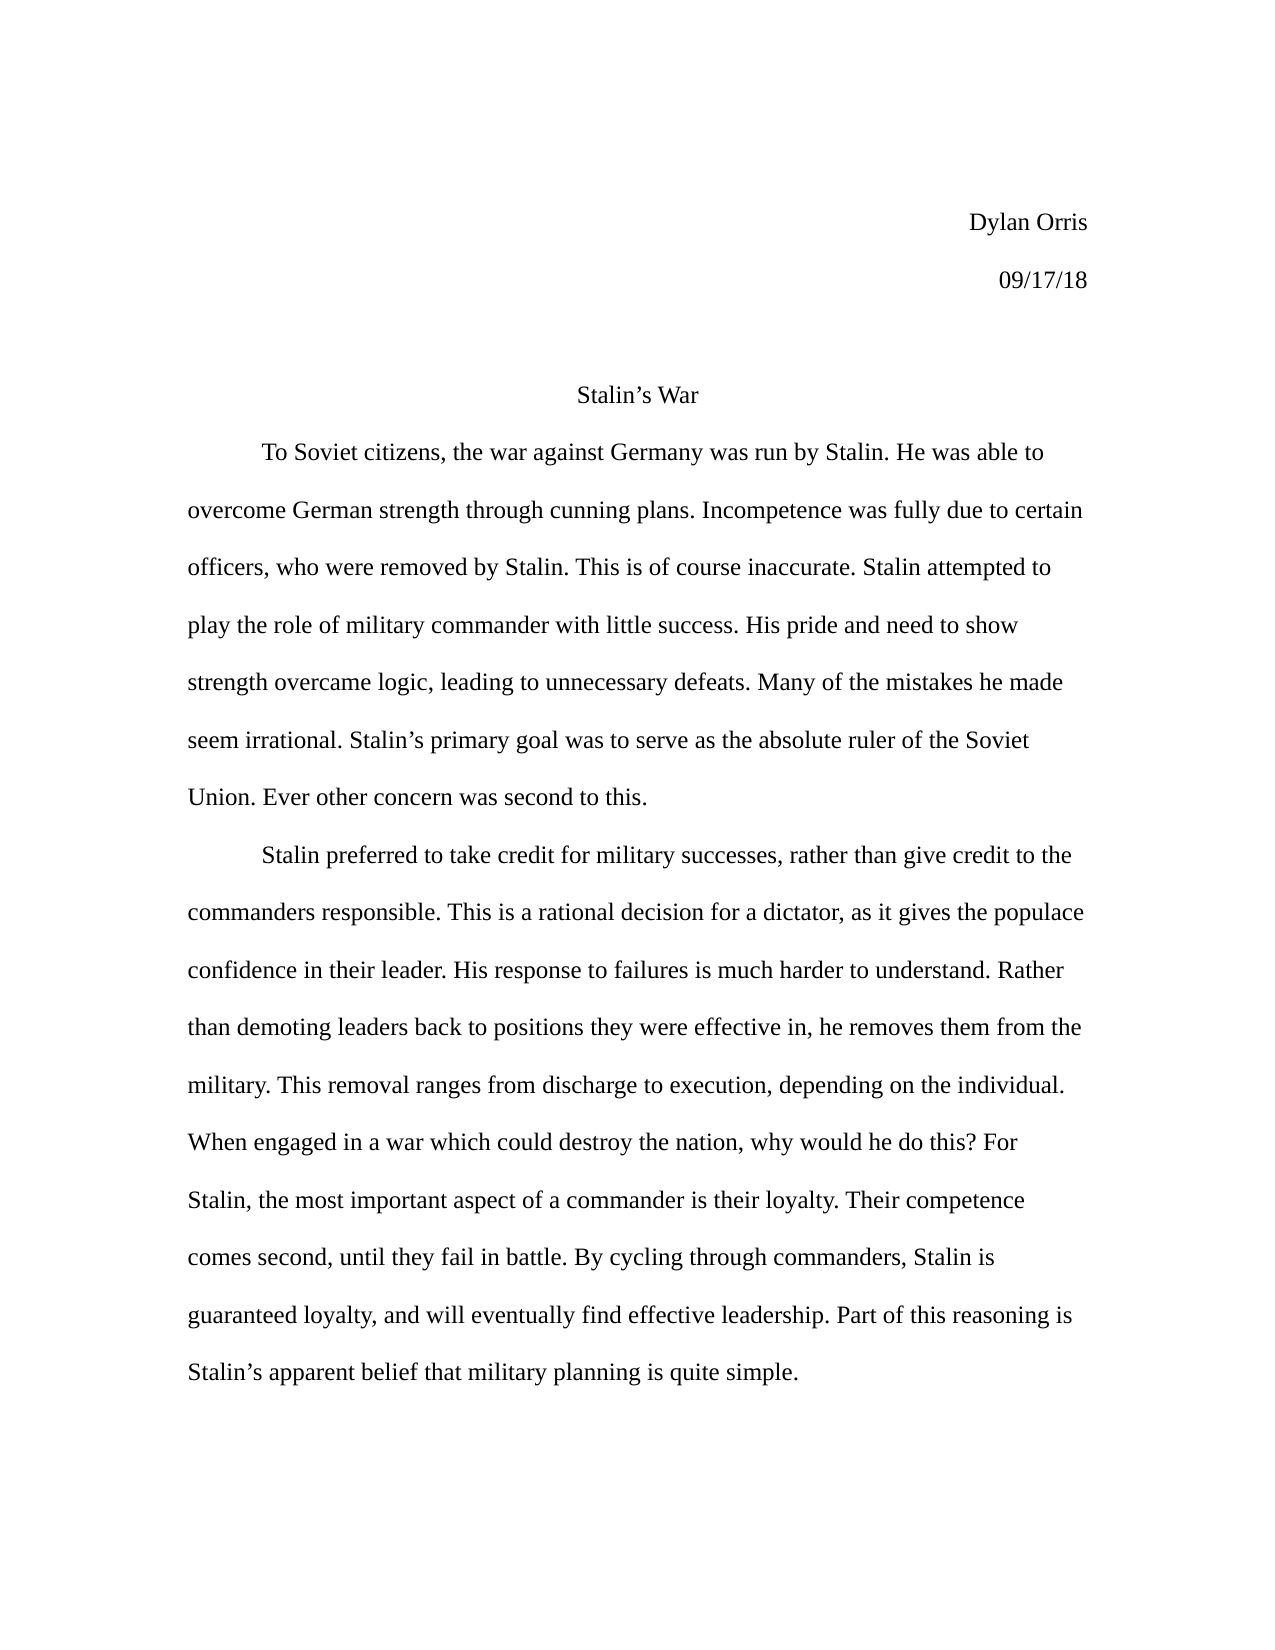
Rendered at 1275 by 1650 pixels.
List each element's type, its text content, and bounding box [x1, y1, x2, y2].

text Stalin’s War [187, 380, 1087, 409]
text Stalin preferred to take credit for military successes, rather than give credit to the commanders responsible. This is a rational decision for a dictator, as it gives the populace confidence in their leader. His response to failures is much harder to understand. Rather than demoting leaders back to positions they were effective in, he removes them from the military. This removal ranges from discharge to execution, depending on the individual. When engaged in a war which could destroy the nation, why would he do this? For Stalin, the most important aspect of a commander is their loyalty. Their competence comes second, until they fail in battle. By cycling through commanders, Stalin is guaranteed loyalty, and will eventually find effective leadership. Part of this reasoning is Stalin’s apparent belief that military planning is quite simple. [187, 840, 1087, 1386]
text Dylan Orris [187, 207, 1087, 236]
text 09/17/18 [187, 265, 1087, 294]
text To Soviet citizens, the war against Germany was run by Stalin. He was able to overcome German strength through cunning plans. Incompetence was fully due to certain officers, who were removed by Stalin. This is of course inaccurate. Stalin attempted to play the role of military commander with little success. His pride and need to show strength overcame logic, leading to unnecessary defeats. Many of the mistakes he made seem irrational. Stalin’s primary goal was to serve as the absolute ruler of the Soviet Union. Ever other concern was second to this. [187, 437, 1087, 811]
